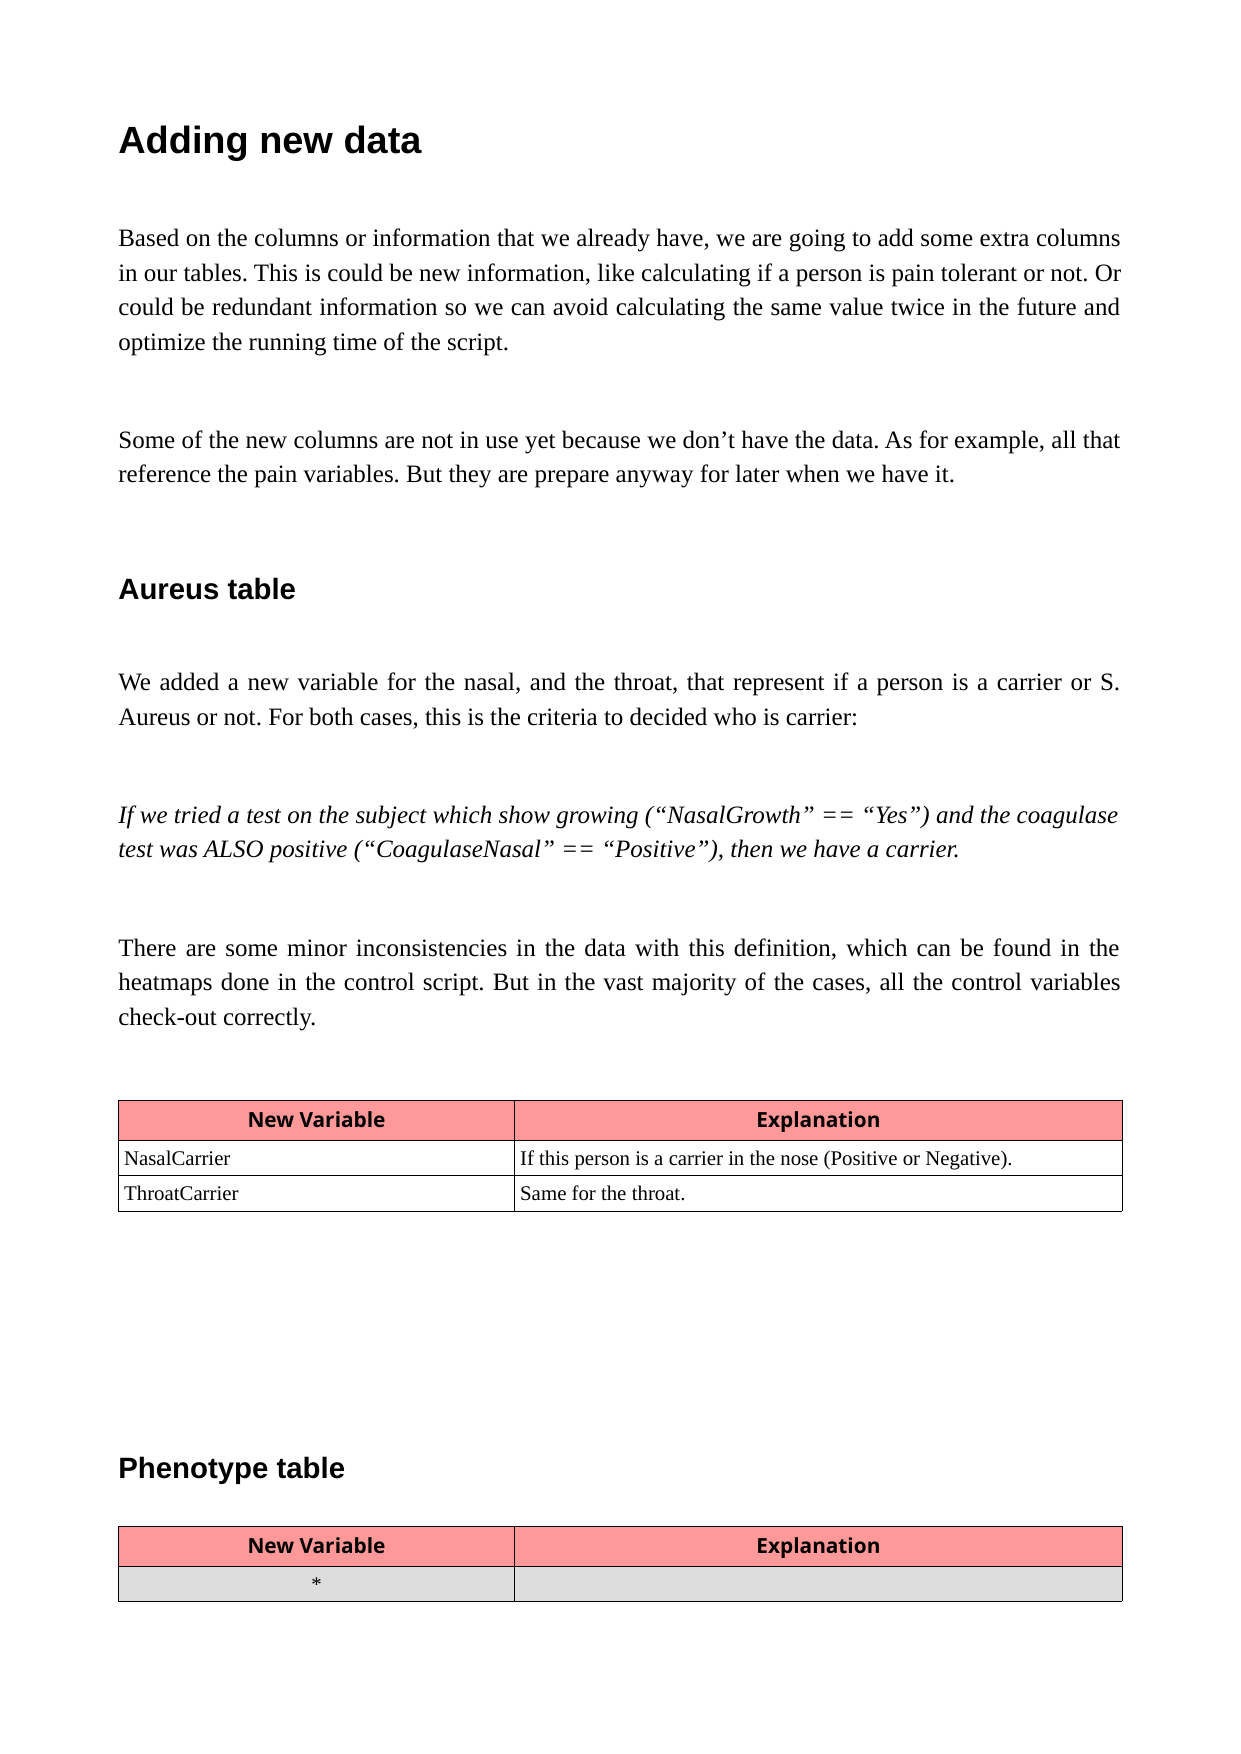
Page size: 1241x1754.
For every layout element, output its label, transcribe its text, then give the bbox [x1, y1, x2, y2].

table_header Explanation [515, 1101, 1122, 1140]
subtitle Aureus table [118, 572, 1122, 606]
table_cell * [119, 1567, 514, 1601]
table_header Explanation [515, 1527, 1122, 1566]
text We added a new variable for the nasal, and the throat, that represent if a person is a carrier or S. Aureus or not. For both cases, this is the criteria to decided who is carrier: [118, 667, 1122, 731]
text There are some minor inconsistencies in the data with this definition, which can be found in the heatmaps done in the control script. But in the vast majority of the cases, all the control variables check-out correctly. [118, 933, 1122, 1030]
table_cell NasalCarrier [119, 1141, 514, 1175]
table_header New Variable [119, 1527, 514, 1566]
table_cell [515, 1567, 1122, 1601]
table_cell Same for the throat. [515, 1176, 1122, 1211]
text Based on the columns or information that we already have, we are going to add some extra columns in our tables. This is could be new information, like calculating if a person is pain tolerant or not. Or could be redundant information so we can avoid calculating the same value twice in the future and optimize the running time of the script. [118, 223, 1122, 356]
text If we tried a test on the subject which show growing (“NasalGrowth” == “Yes”) and the coagulase test was ALSO positive (“CoagulaseNasal” == “Positive”), then we have a carrier. [118, 800, 1122, 863]
table_cell If this person is a carrier in the nose (Positive or Negative). [515, 1141, 1122, 1175]
table_cell ThroatCarrier [119, 1176, 514, 1211]
subtitle Adding new data [118, 118, 1122, 162]
subtitle Phenotype table [118, 1451, 1122, 1484]
table_header New Variable [119, 1101, 514, 1140]
text Some of the new columns are not in use yet because we don’t have the data. As for example, all that reference the pain variables. But they are prepare anyway for later when we have it. [118, 425, 1122, 488]
